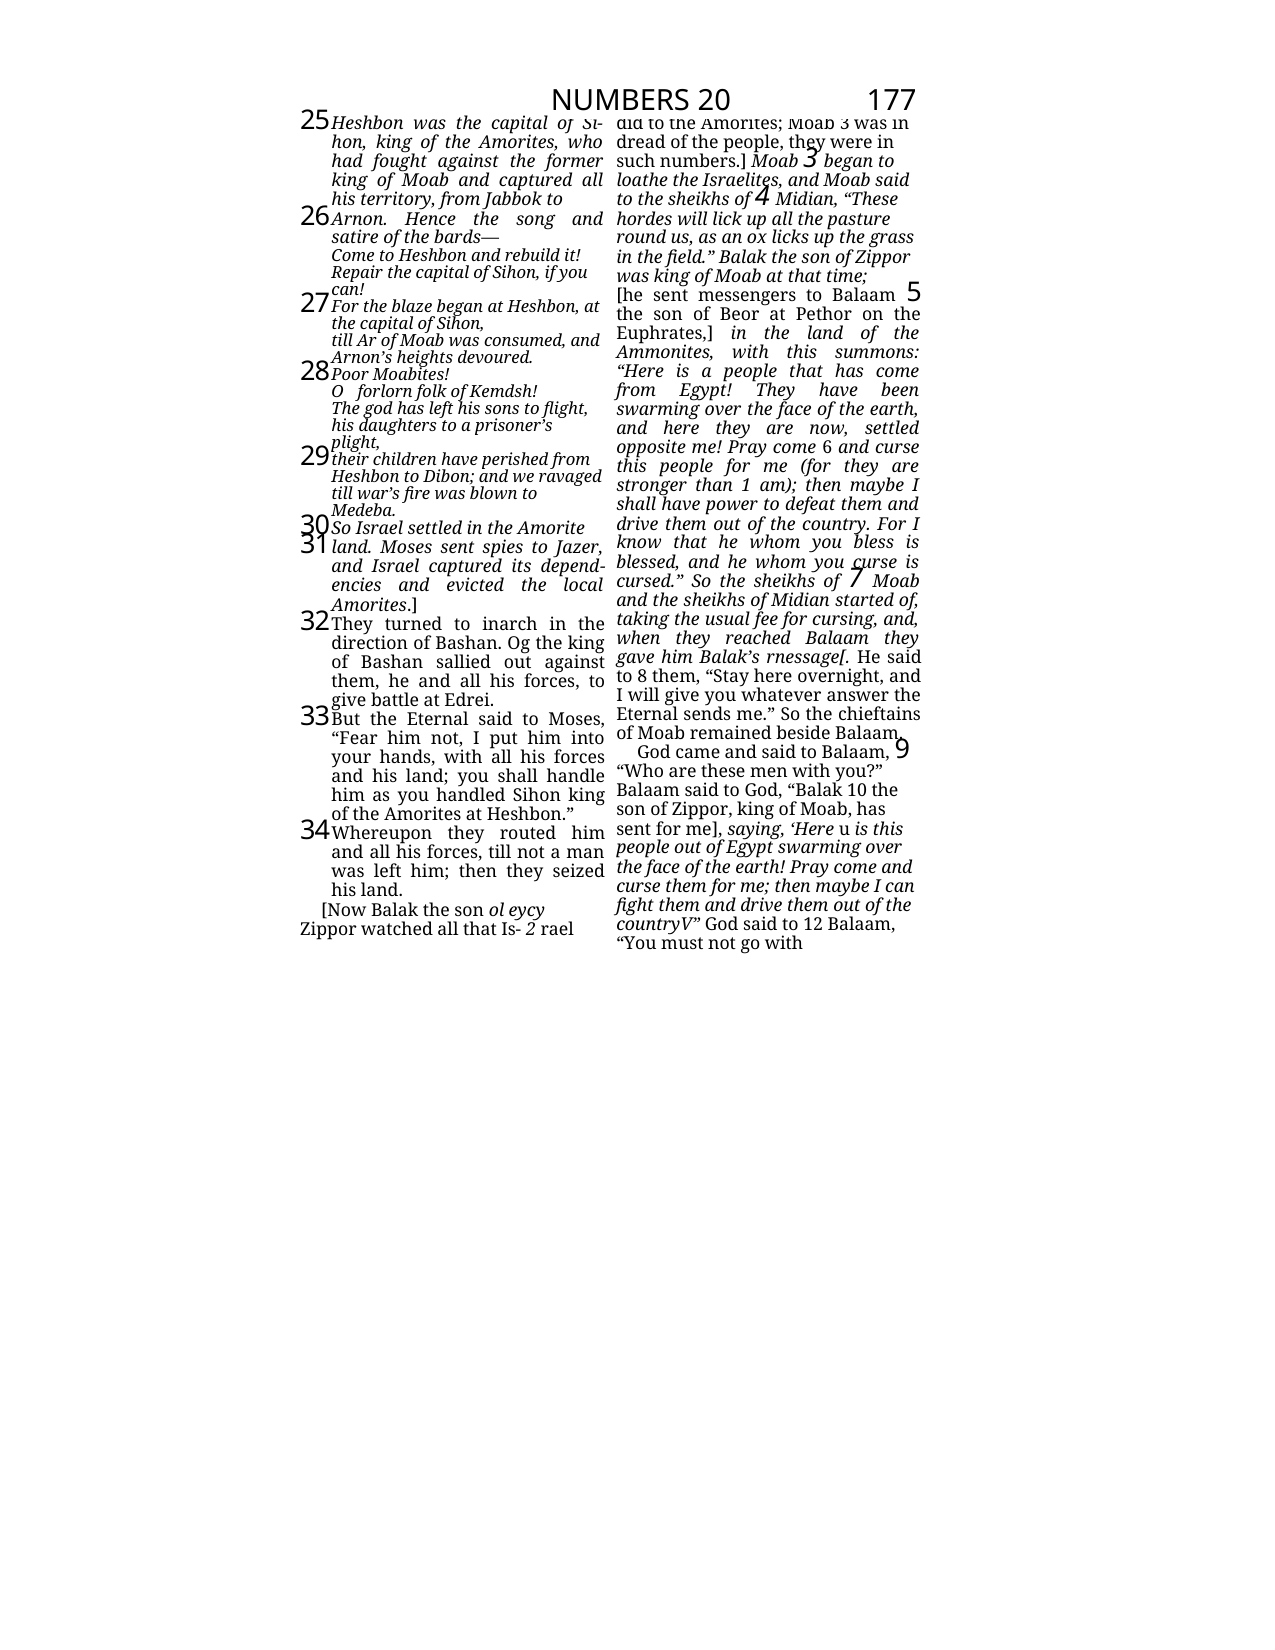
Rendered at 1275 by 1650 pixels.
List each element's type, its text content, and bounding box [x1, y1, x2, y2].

text O forlorn folk of Kemdsh! [331, 384, 605, 401]
list So Israel settled in the Amorite [324, 519, 605, 538]
list They turned to inarch in the direction of Bashan. Og the king of Bashan sallied out against them, he and all his forces, to give battle at Edrei. [300, 615, 605, 710]
list Arnon. Hence the song and satire of the bards— [300, 210, 605, 248]
text till Ar of Moab was consumed, and Arnon’s heights devoured. [331, 333, 605, 367]
text did to the Amorites; Moab 3 was in dread of the people, they were in such numbers.] Moab 3 began to loathe the Israelites, and Moab said to the sheikhs of 4 Midian, “These hordes will lick up all the pasture round us, as an ox licks up the grass in the field.” Balak the son of Zippor was king of Moab at that time; [616, 114, 921, 286]
text [he sent messengers to Balaam 5 the son of Beor at Pethor on the Euphrates,] in the land of the Ammonites, with this summons: “Here is a people that has come from Egypt! They have been swarming over the face of the earth, and here they are now, settled opposite me! Pray come 6 and curse this people for me (for they are stronger than 1 am); then maybe I shall have power to defeat them and drive them out of the country. For I know that he whom you bless is blessed, and he whom you curse is cursed.” So the sheikhs of 7 Moab and the sheikhs of Midian started of, taking the usual fee for cursing, and, when they reached Balaam they gave him Balak’s rnessage[. He said to 8 them, “Stay here overnight, and I will give you whatever answer the Eternal sends me.” So the chieftains of Moab remained be­side Balaam. [616, 286, 921, 743]
list For the blaze began at Heshbon, at the capital of Sihon, [300, 299, 605, 333]
list Whereupon they routed him and all his forces, till not a man was left him; then they seized his land. [300, 824, 605, 901]
list But the Eternal said to Moses, “Fear him not, I put him into your hands, with all his forces and his land; you shall handle him as you handled Sihon king of the Amorites at Heshbon.” [300, 710, 605, 824]
text God came and said to Balaam, 9 “Who are these men with you?” Balaam said to God, “Balak 10 the son of Zippor, king of Moab, has sent for me], saying, ‘Here u is this people out of Egypt swarming over the face of the earth! Pray come and curse them for me; then maybe I can fight them and drive them out of the countryV” God said to 12 Balaam, “You must not go with [616, 743, 921, 953]
text [Now Balak the son ol eycy Zippor watched all that Is- 2 rael [300, 901, 605, 939]
list Poor Moabites! [300, 367, 605, 384]
list Heshbon was the capital of Si- hon, king of the Amorites, who had fought against the former king of Moab and captured all his territory, from Jabbok to [300, 114, 605, 210]
text Come to Heshbon and rebuild it! Repair the capital of Sihon, if you can! [331, 248, 605, 299]
list their children have perished from Heshbon to Dibon; and we ravaged till war’s fire was blown to Medeba. [300, 452, 605, 519]
text The god has left his sons to flight, his daughters to a prisoner’s plight, [331, 401, 605, 452]
list land. Moses sent spies to Jazer, and Israel captured its depend­encies and evicted the local Amorites.] [300, 538, 605, 615]
